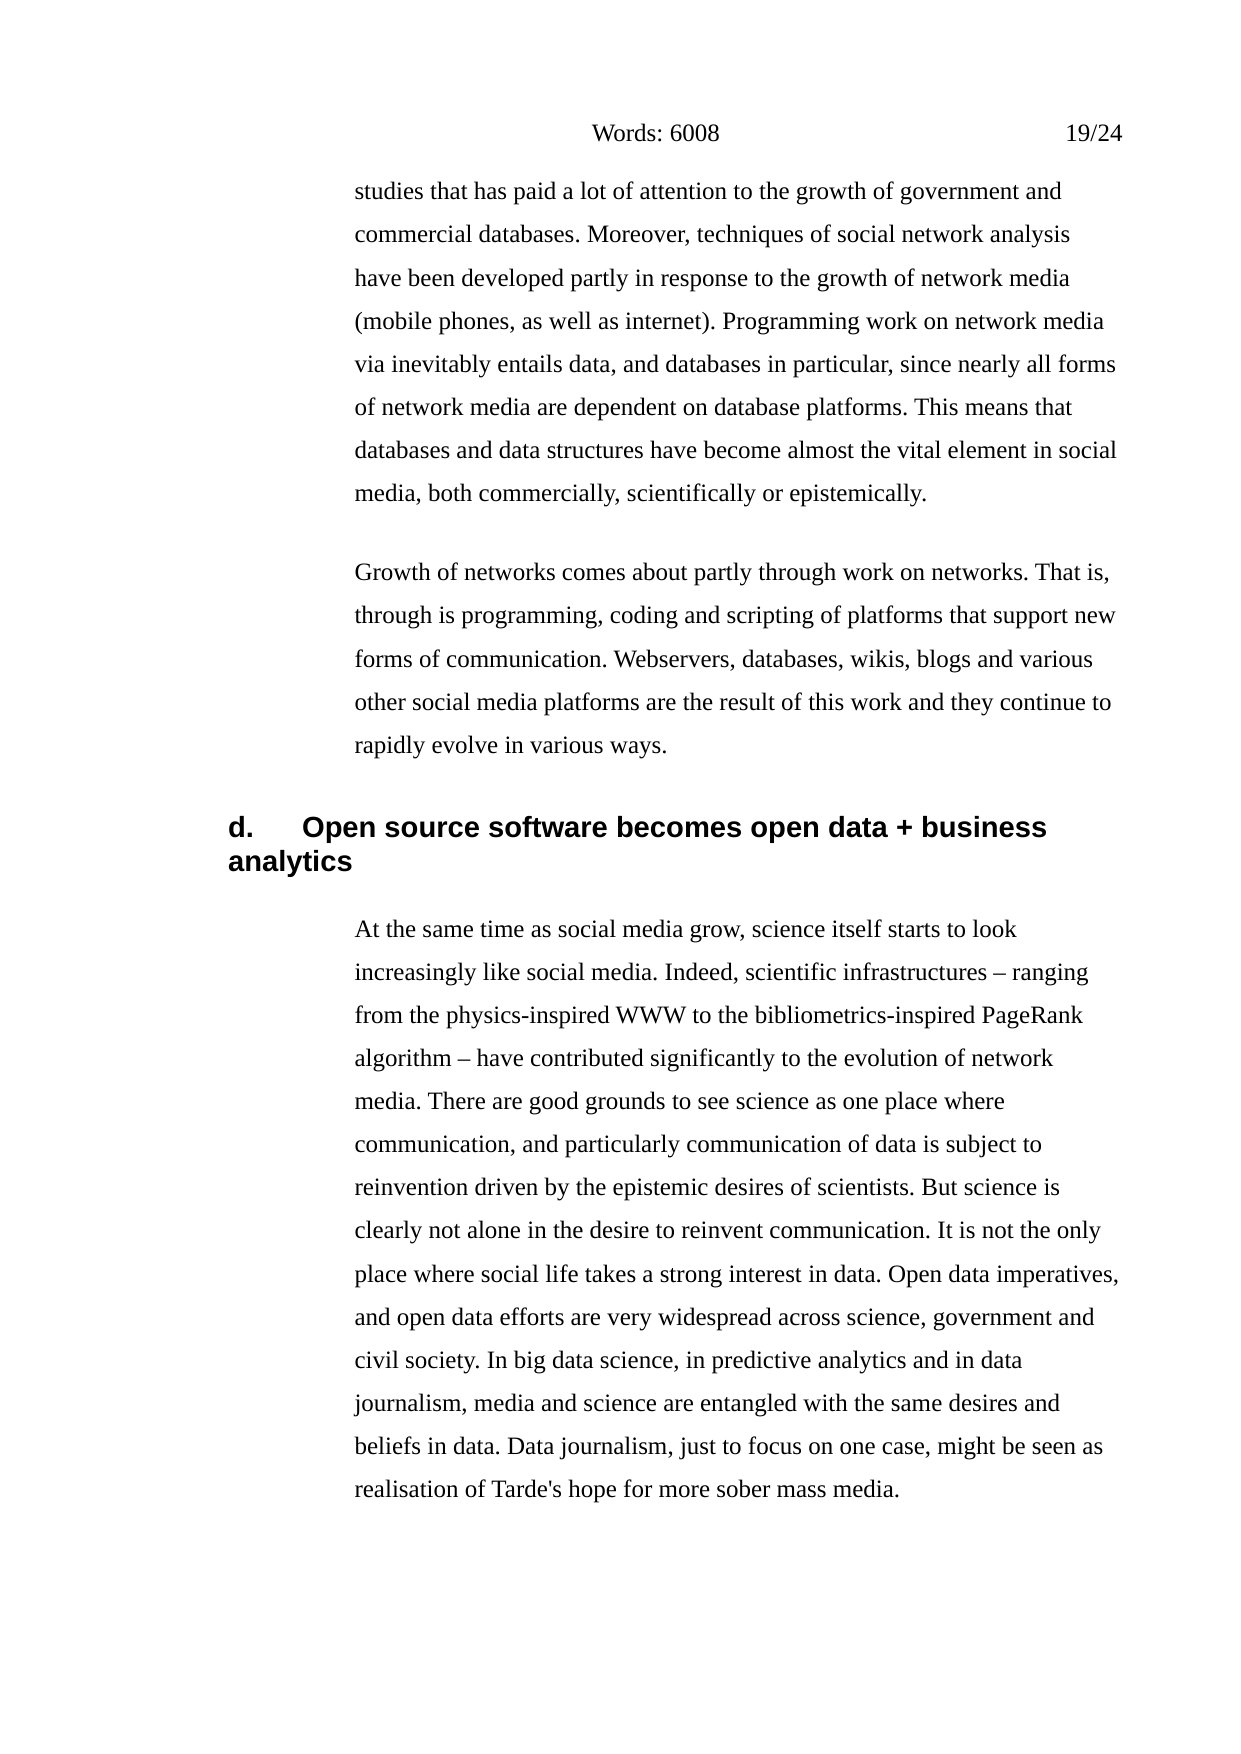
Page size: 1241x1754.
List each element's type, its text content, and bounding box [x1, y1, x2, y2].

text studies that has paid a lot of attention to the growth of government and commercial databases. Moreover, techniques of social network analysis have been developed partly in response to the growth of network media (mobile phones, as well as internet). Programming work on network media via inevitably entails data, and databases in particular, since nearly all forms of network media are dependent on database platforms. This means that databases and data structures have become almost the vital element in social media, both commercially, scientifically or epistemically. [354, 176, 1122, 507]
subtitle Open source software becomes open data + business analytics [228, 810, 1122, 877]
text At the same time as social media grow, science itself starts to look increasingly like social media. Indeed, scientific infrastructures – ranging from the physics-inspired WWW to the bibliometrics-inspired PageRank algorithm – have contributed significantly to the evolution of network media. There are good grounds to see science as one place where communication, and particularly communication of data is subject to reinvention driven by the epistemic desires of scientists. But science is clearly not alone in the desire to reinvent communication. It is not the only place where social life takes a strong interest in data. Open data imperatives, and open data efforts are very widespread across science, government and civil society. In big data science, in predictive analytics and in data journalism, media and science are entangled with the same desires and beliefs in data. Data journalism, just to focus on one case, might be seen as realisation of Tarde's hope for more sober mass media. [354, 914, 1122, 1503]
text Growth of networks comes about partly through work on networks. That is, through is programming, coding and scripting of platforms that support new forms of communication. Webservers, databases, wikis, blogs and various other social media platforms are the result of this work and they continue to rapidly evolve in various ways. [354, 557, 1122, 759]
